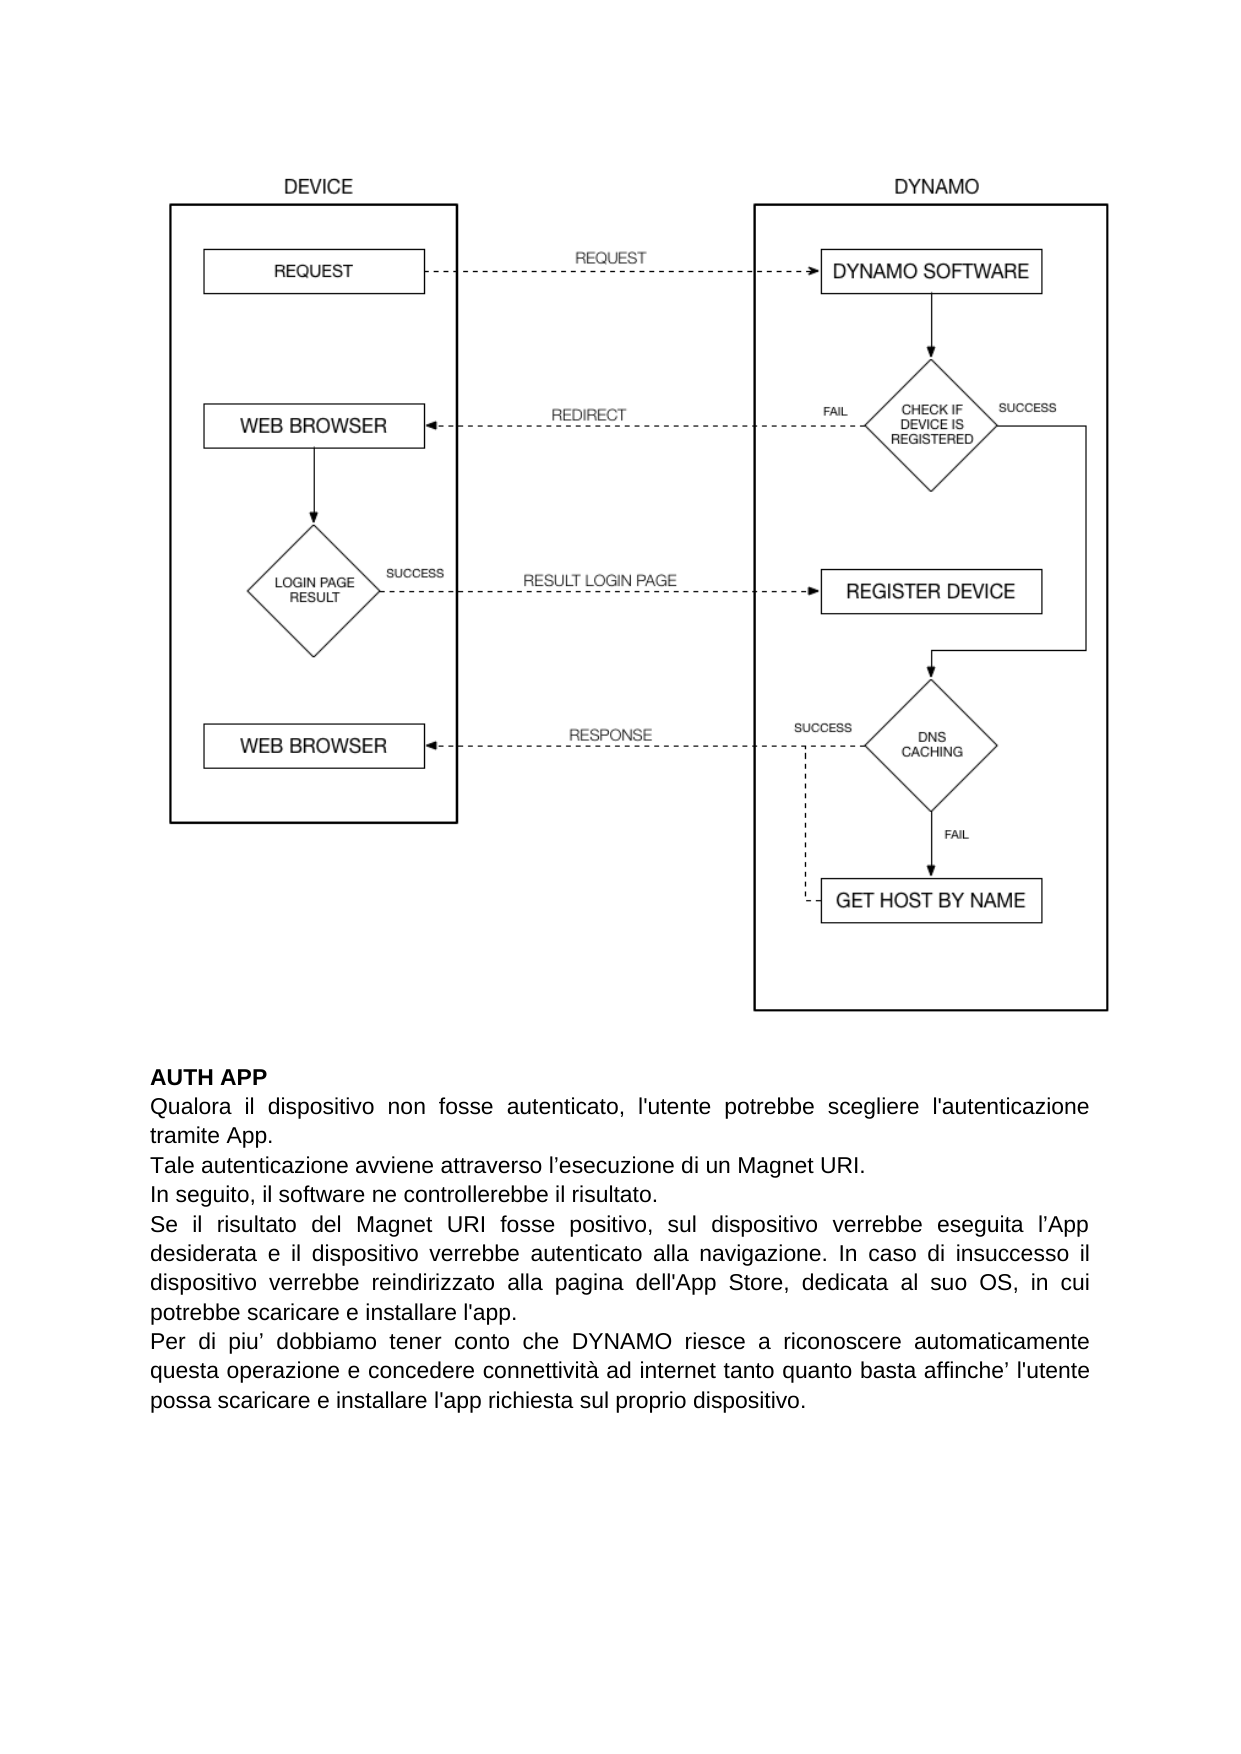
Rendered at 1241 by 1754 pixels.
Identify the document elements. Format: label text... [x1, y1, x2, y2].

picture [168, 168, 1110, 1013]
text AUTH APP [150, 1064, 1091, 1090]
text Per di piu’ dobbiamo tener conto che DYNAMO riesce a riconoscere automaticamente questa operazione e concedere connettività ad internet tanto quanto basta affinche’ l'utente possa scaricare e installare l'app richiesta sul proprio dispositivo. [150, 1329, 1091, 1413]
text Tale autenticazione avviene attraverso l’esecuzione di un Magnet URI. [150, 1152, 1091, 1178]
text In seguito, il software ne controllerebbe il risultato. [150, 1182, 1091, 1207]
text Qualora il dispositivo non fosse autenticato, l'utente potrebbe scegliere l'autenticazione tramite App. [150, 1094, 1091, 1149]
text Se il risultato del Magnet URI fosse positivo, sul dispositivo verrebbe eseguita l’App desiderata e il dispositivo verrebbe autenticato alla navigazione. In caso di insuccesso il dispositivo verrebbe reindirizzato alla pagina dell'App Store, dedicata al suo OS, in cui potrebbe scaricare e installare l'app. [150, 1211, 1091, 1325]
